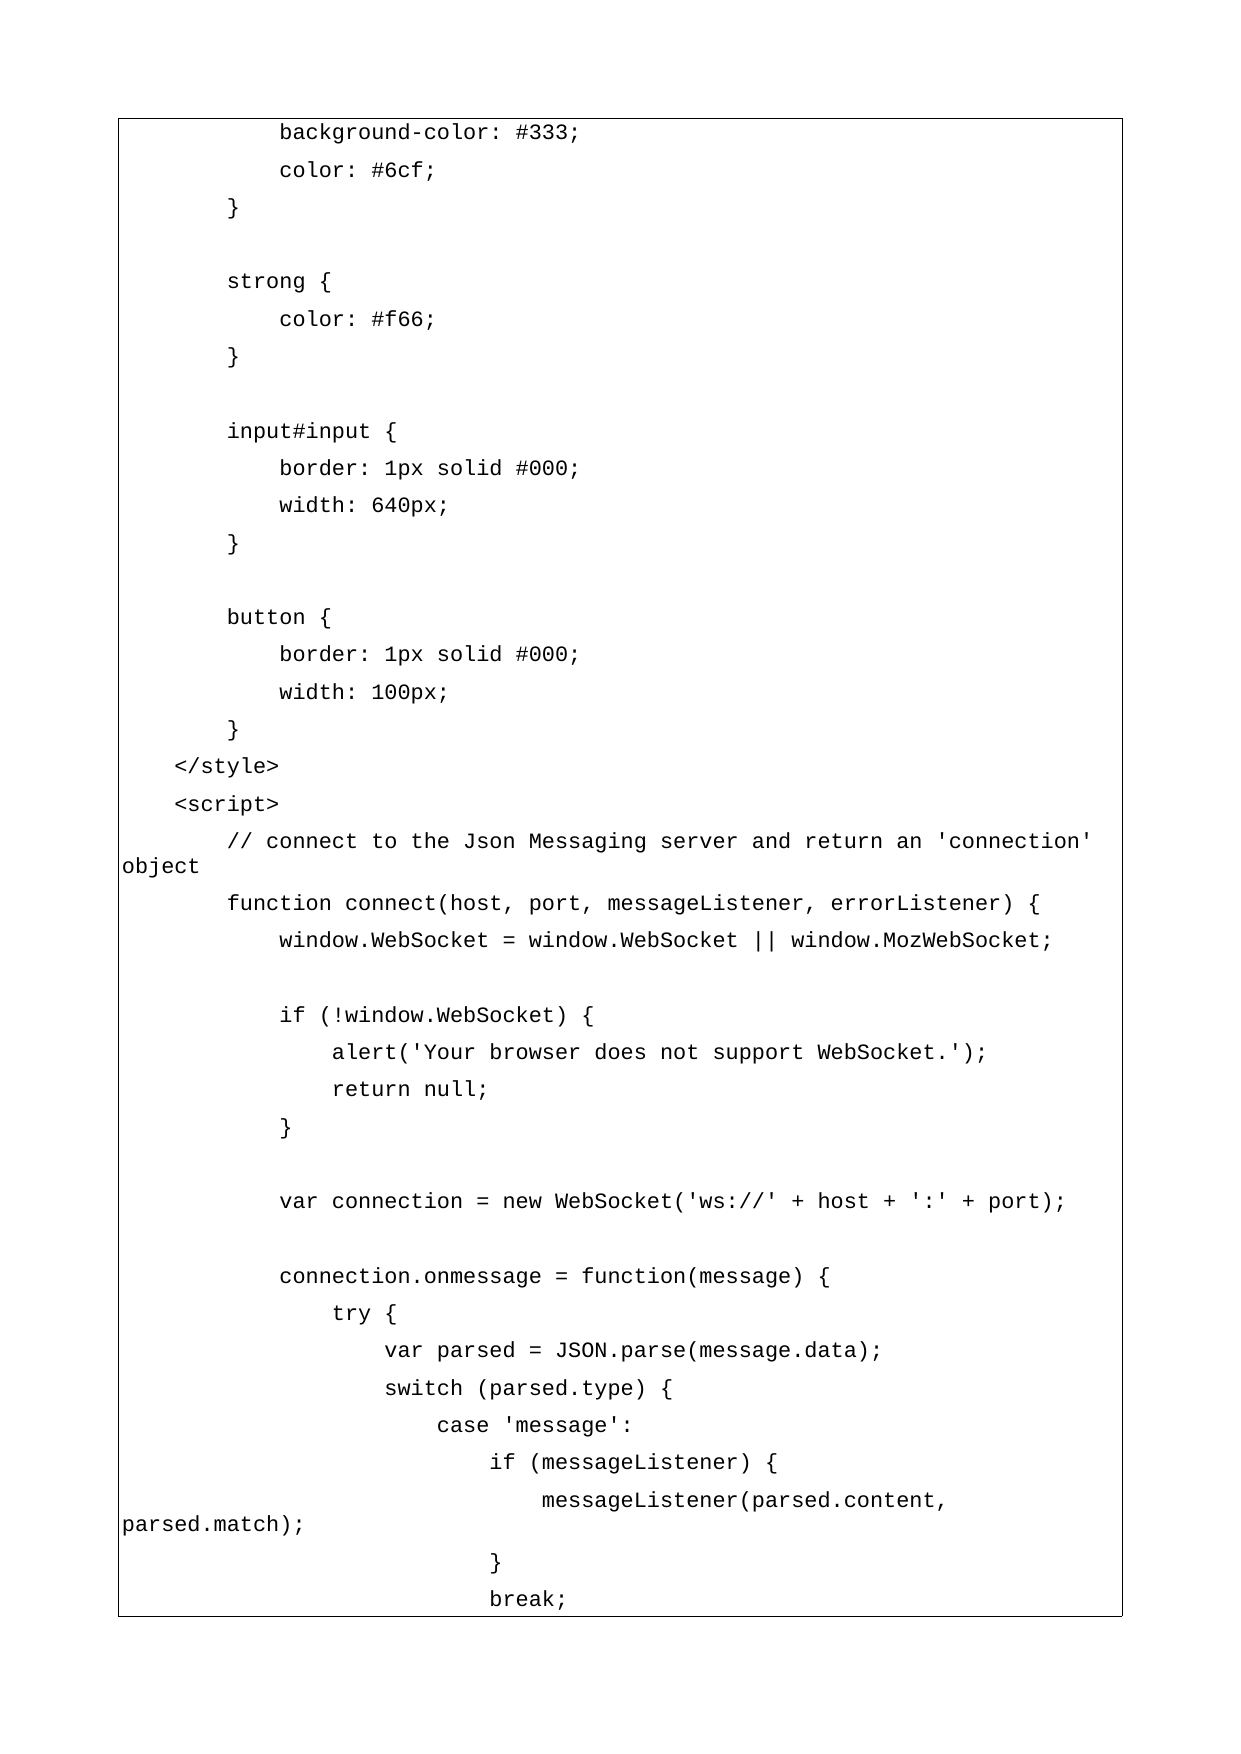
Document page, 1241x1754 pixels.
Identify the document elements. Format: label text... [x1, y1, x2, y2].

text } [119, 1112, 1122, 1141]
text border: 1px solid #000; [119, 640, 1122, 668]
text // connect to the Json Messaging server and return an 'connection' object [119, 827, 1122, 880]
text var parsed = JSON.parse(message.data); [119, 1336, 1122, 1364]
text if (messageListener) { [119, 1448, 1122, 1476]
text var connection = new WebSocket('ws://' + host + ':' + port); [119, 1187, 1122, 1215]
text return null; [119, 1075, 1122, 1103]
text connection.onmessage = function(message) { [119, 1262, 1122, 1290]
text case 'message': [119, 1411, 1122, 1439]
text color: #f66; [119, 304, 1122, 333]
text strong { [119, 267, 1122, 296]
text function connect(host, port, messageListener, errorListener) { [119, 889, 1122, 917]
text } [119, 193, 1122, 221]
text color: #6cf; [119, 155, 1122, 184]
text input#input { [119, 416, 1122, 445]
text alert('Your browser does not support WebSocket.'); [119, 1038, 1122, 1066]
text } [119, 528, 1122, 557]
text try { [119, 1299, 1122, 1327]
text <script> [119, 789, 1122, 818]
text messageListener(parsed.content, parsed.match); [119, 1485, 1122, 1538]
text } [119, 715, 1122, 743]
text width: 640px; [119, 491, 1122, 519]
text button { [119, 603, 1122, 631]
text </style> [119, 752, 1122, 780]
text } [119, 1547, 1122, 1576]
text width: 100px; [119, 677, 1122, 706]
text window.WebSocket = window.WebSocket || window.MozWebSocket; [119, 926, 1122, 954]
text if (!window.WebSocket) { [119, 1001, 1122, 1029]
text border: 1px solid #000; [119, 454, 1122, 482]
text switch (parsed.type) { [119, 1373, 1122, 1402]
text } [119, 342, 1122, 370]
text background-color: #333; [119, 119, 1122, 146]
text break; [119, 1585, 1122, 1616]
